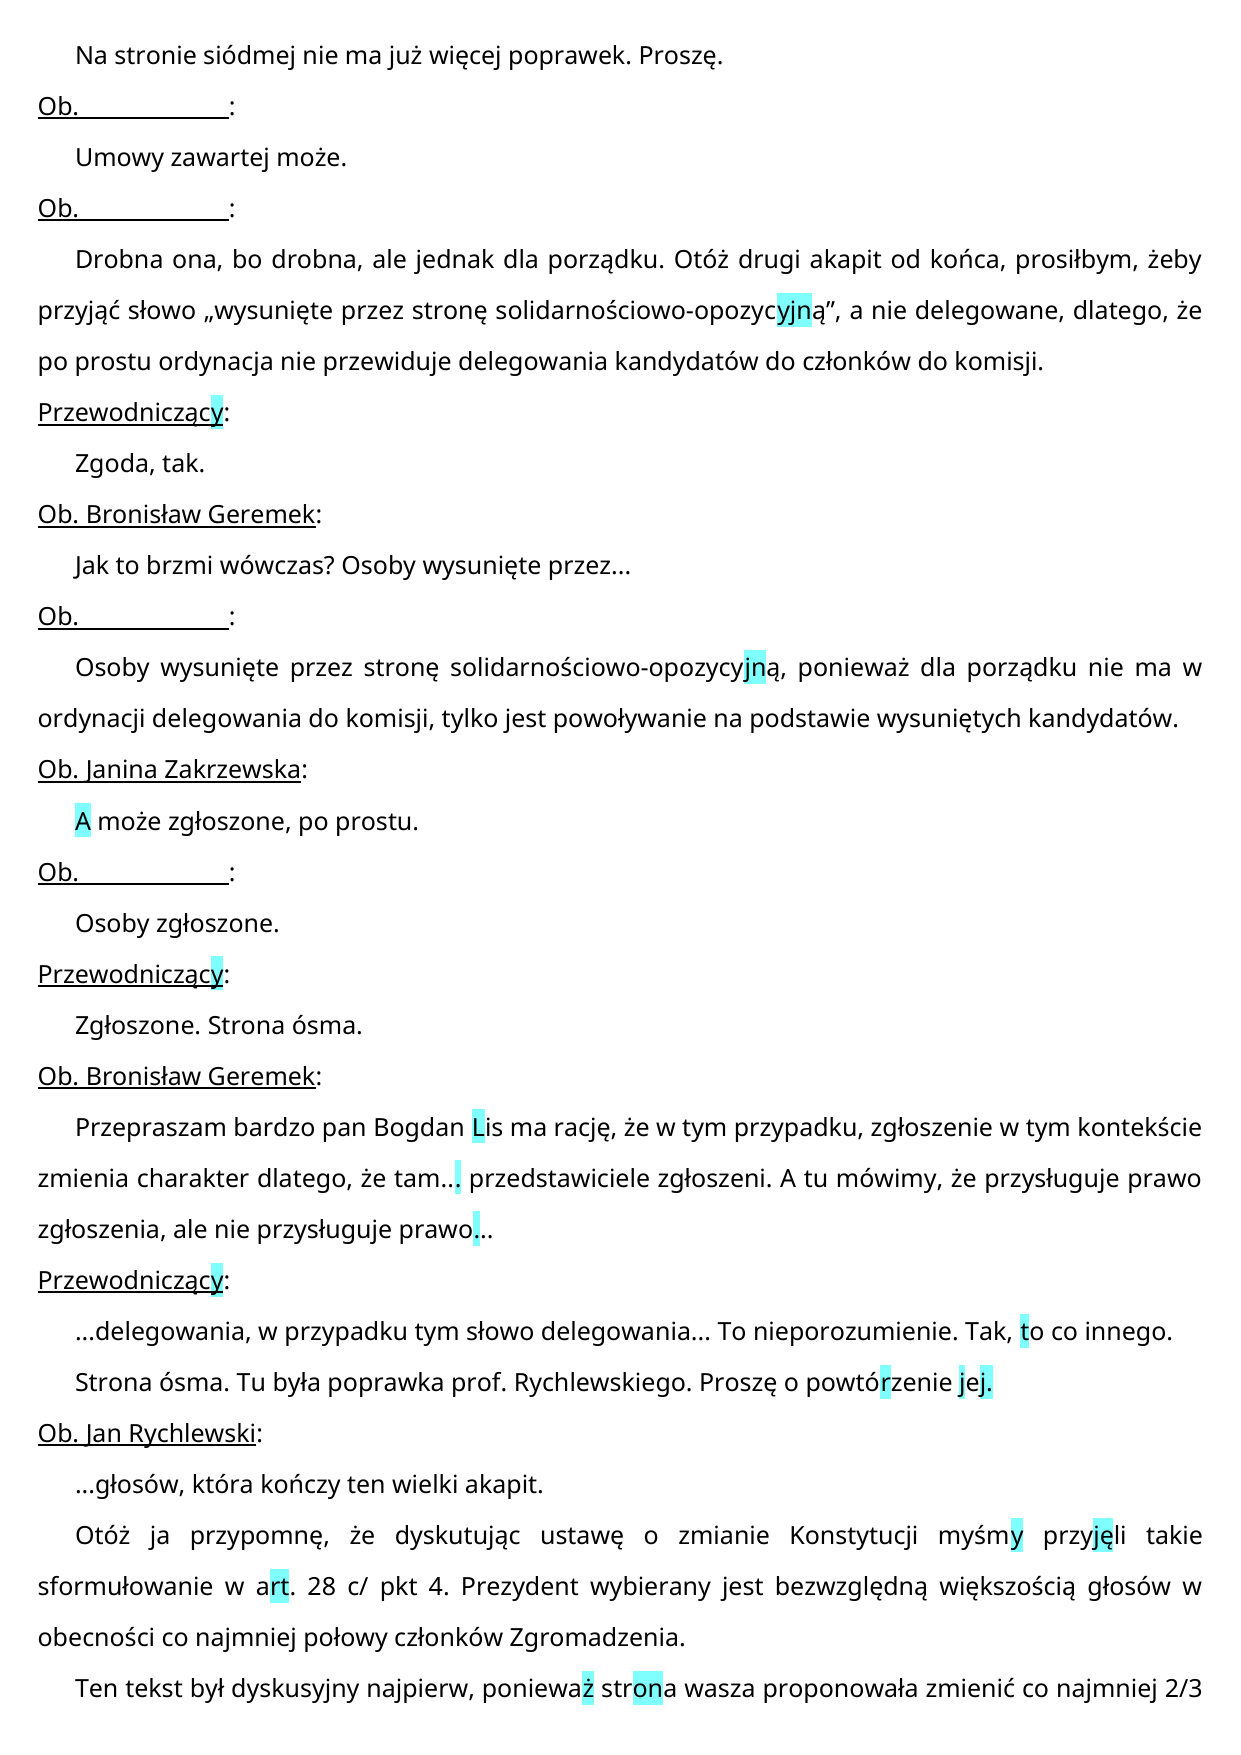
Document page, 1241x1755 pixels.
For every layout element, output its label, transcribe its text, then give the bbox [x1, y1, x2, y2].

text Na stronie siódmej nie ma już więcej poprawek. Proszę. [37, 37, 1203, 72]
text Ten tekst był dyskusyjny najpierw, ponieważ strona wasza proponowała zmienić co najmniej 2/3 [37, 1671, 1203, 1705]
text Ob. : [37, 191, 1203, 225]
text ...głosów, która kończy ten wielki akapit. [37, 1467, 1203, 1501]
text A może zgłoszone, po prostu. [37, 803, 1203, 837]
text Osoby zgłoszone. [37, 905, 1203, 939]
text Ob. : [37, 854, 1203, 888]
text Ob. Jan Rychlewski: [37, 1416, 1203, 1450]
text Otóż ja przypomnę, że dyskutując ustawę o zmianie Konstytucji myśmy przyjęli takie sformułowanie w art. 28 c/ pkt 4. Prezydent wybierany jest bezwzględną większością głosów w obecności co najmniej połowy członków Zgromadzenia. [37, 1518, 1203, 1654]
text Ob. Bronisław Geremek: [37, 1058, 1203, 1092]
text Strona ósma. Tu była poprawka prof. Rychlewskiego. Proszę o powtórzenie jej. [37, 1364, 1203, 1399]
text Umowy zawartej może. [37, 139, 1203, 174]
text Jak to brzmi wówczas? Osoby wysunięte przez... [37, 548, 1203, 582]
text Ob. : [37, 599, 1203, 633]
text ...delegowania, w przypadku tym słowo delegowania... To nieporozumienie. Tak, to co innego. [37, 1313, 1203, 1348]
text Ob. Bronisław Geremek: [37, 497, 1203, 531]
text Zgoda, tak. [37, 446, 1203, 480]
text Drobna ona, bo drobna, ale jednak dla porządku. Otóż drugi akapit od końca, prosiłbym, żeby przyjąć słowo „wysunięte przez stronę solidarnościowo-opozycyjną”, a nie delegowane, dlatego, że po prostu ordynacja nie przewiduje delegowania kandydatów do członków do komisji. [37, 242, 1203, 378]
text Zgłoszone. Strona ósma. [37, 1007, 1203, 1041]
text Osoby wysunięte przez stronę solidarnościowo-opozycyjną, ponieważ dla porządku nie ma w ordynacji delegowania do komisji, tylko jest powoływanie na podstawie wysuniętych kandydatów. [37, 650, 1203, 735]
text Ob. : [37, 88, 1203, 123]
text Przepraszam bardzo pan Bogdan Lis ma rację, że w tym przypadku, zgłoszenie w tym kontekście zmienia charakter dlatego, że tam... przedstawiciele zgłoszeni. A tu mówimy, że przysługuje prawo zgłoszenia, ale nie przysługuje prawo... [37, 1109, 1203, 1246]
text Przewodniczący: [37, 395, 1203, 429]
text Przewodniczący: [37, 1262, 1203, 1297]
text Przewodniczący: [37, 956, 1203, 990]
text Ob. Janina Zakrzewska: [37, 752, 1203, 786]
